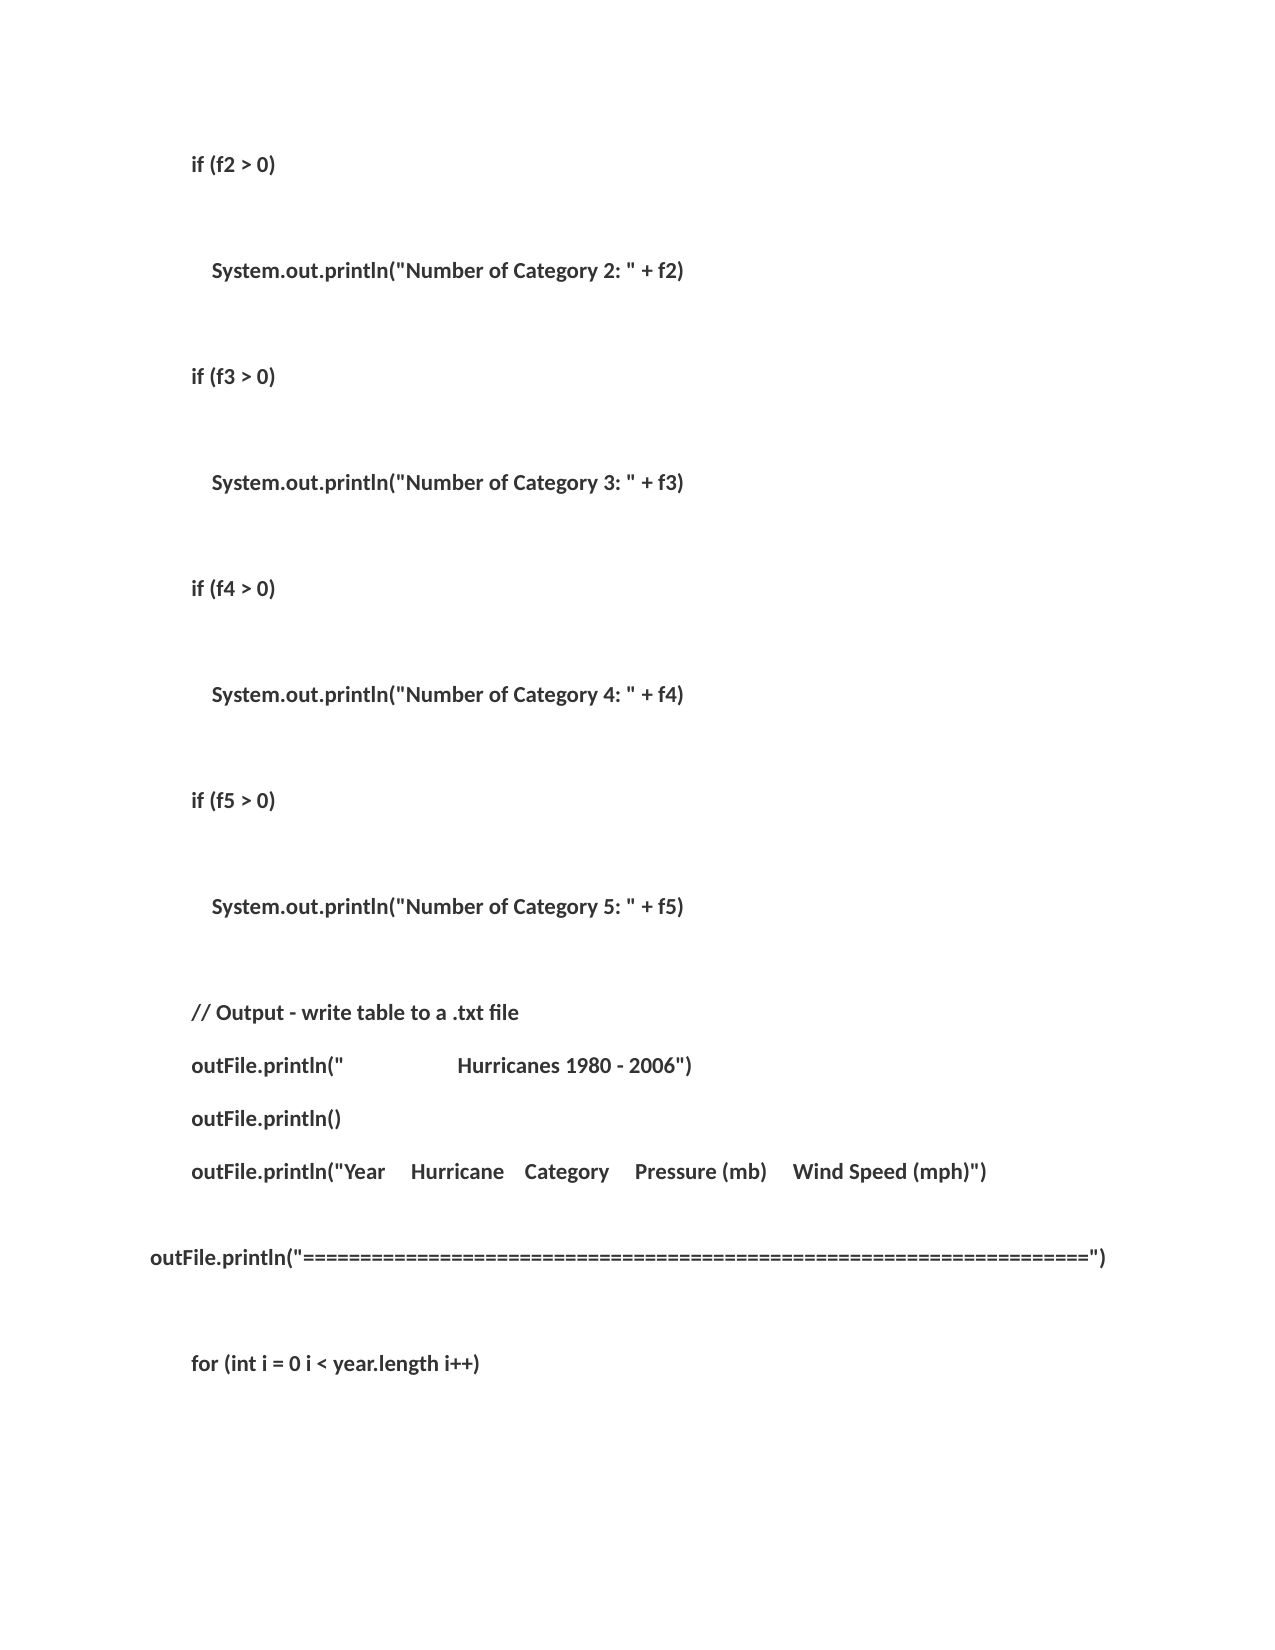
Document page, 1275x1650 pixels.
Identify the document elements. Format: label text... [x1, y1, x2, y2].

text if (f5 > 0) [150, 786, 1125, 814]
text outFile.println(" Hurricanes 1980 - 2006") [150, 1051, 1125, 1079]
text System.out.println("Number of Category 3: " + f3) [150, 468, 1125, 496]
text outFile.println("=====================================================================") [150, 1210, 1125, 1271]
text for (int i = 0 i < year.length i++) [150, 1349, 1125, 1377]
text if (f3 > 0) [150, 362, 1125, 390]
text outFile.println() [150, 1104, 1125, 1132]
text // Output - write table to a .txt file [150, 998, 1125, 1026]
text System.out.println("Number of Category 2: " + f2) [150, 256, 1125, 284]
text if (f4 > 0) [150, 574, 1125, 602]
text outFile.println("Year Hurricane Category Pressure (mb) Wind Speed (mph)") [150, 1157, 1125, 1185]
text System.out.println("Number of Category 5: " + f5) [150, 892, 1125, 920]
text if (f2 > 0) [150, 150, 1125, 178]
text System.out.println("Number of Category 4: " + f4) [150, 680, 1125, 708]
